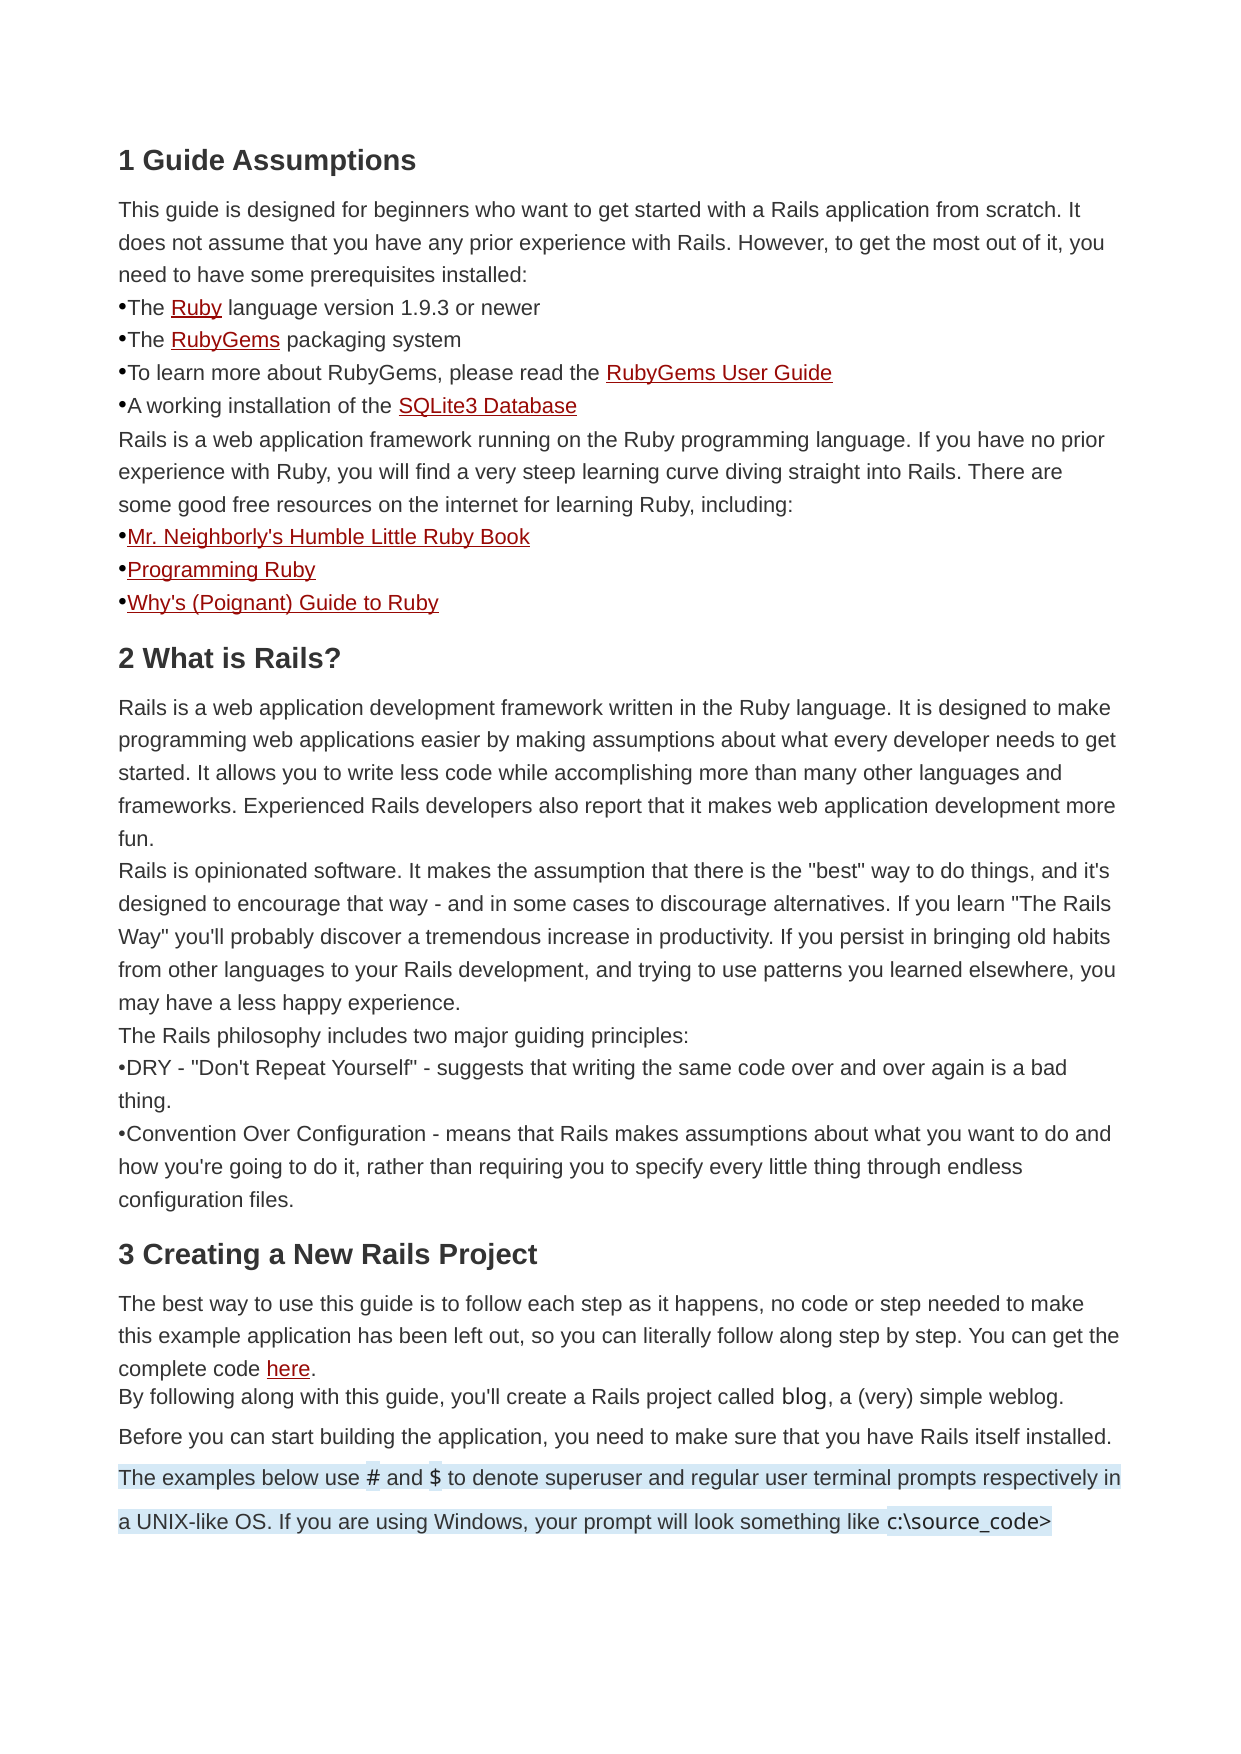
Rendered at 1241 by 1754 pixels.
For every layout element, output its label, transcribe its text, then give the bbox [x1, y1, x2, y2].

text Rails is opinionated software. It makes the assumption that there is the "best" way to do things, and it's designed to encourage that way - and in some cases to discourage alternatives. If you learn "The Rails Way" you'll probably discover a tremendous increase in productivity. If you persist in bringing old habits from other languages to your Rails development, and trying to use patterns you learned elsewhere, you may have a less happy experience. [118, 851, 1122, 1015]
list To learn more about RubyGems, please read the RubyGems User Guide [118, 353, 1122, 386]
subtitle 3 Creating a New Rails Project [118, 1237, 1122, 1270]
list DRY - "Don't Repeat Yourself" - suggests that writing the same code over and over again is a bad thing. [118, 1048, 1122, 1113]
subtitle 2 What is Rails? [118, 641, 1122, 674]
text Rails is a web application development framework written in the Ruby language. It is designed to make programming web applications easier by making assumptions about what every developer needs to get started. It allows you to write less code while accomplishing more than many other languages and frameworks. Experienced Rails developers also report that it makes web application development more fun. [118, 687, 1122, 851]
text The Rails philosophy includes two major guiding principles: [118, 1015, 1122, 1048]
list The Ruby language version 1.9.3 or newer [118, 288, 1122, 320]
list A working installation of the SQLite3 Database [118, 386, 1122, 419]
text By following along with this guide, you'll create a Rails project called blog, a (very) simple weblog. Before you can start building the application, you need to make sure that you have Rails itself installed. [118, 1381, 1122, 1449]
text This guide is designed for beginners who want to get started with a Rails application from scratch. It does not assume that you have any prior experience with Rails. However, to get the most out of it, you need to have some prerequisites installed: [118, 189, 1122, 288]
text The best way to use this guide is to follow each step as it happens, no code or step needed to make this example application has been left out, so you can literally follow along step by step. You can get the complete code here. [118, 1283, 1122, 1381]
list Mr. Neighborly's Humble Little Ruby Book [118, 517, 1122, 550]
list Convention Over Configuration - means that Rails makes assumptions about what you want to do and how you're going to do it, rather than requiring you to specify every little thing through endless configuration files. [118, 1113, 1122, 1212]
subtitle 1 Guide Assumptions [118, 143, 1122, 177]
list Why's (Poignant) Guide to Ruby [118, 583, 1122, 616]
text Rails is a web application framework running on the Ruby programming language. If you have no prior experience with Ruby, you will find a very steep learning curve diving straight into Rails. There are some good free resources on the internet for learning Ruby, including: [118, 419, 1122, 517]
list Programming Ruby [118, 550, 1122, 583]
text The examples below use # and $ to denote superuser and regular user terminal prompts respectively in a UNIX-like OS. If you are using Windows, your prompt will look something like c:\source_code> [118, 1461, 1122, 1536]
list The RubyGems packaging system [118, 320, 1122, 353]
